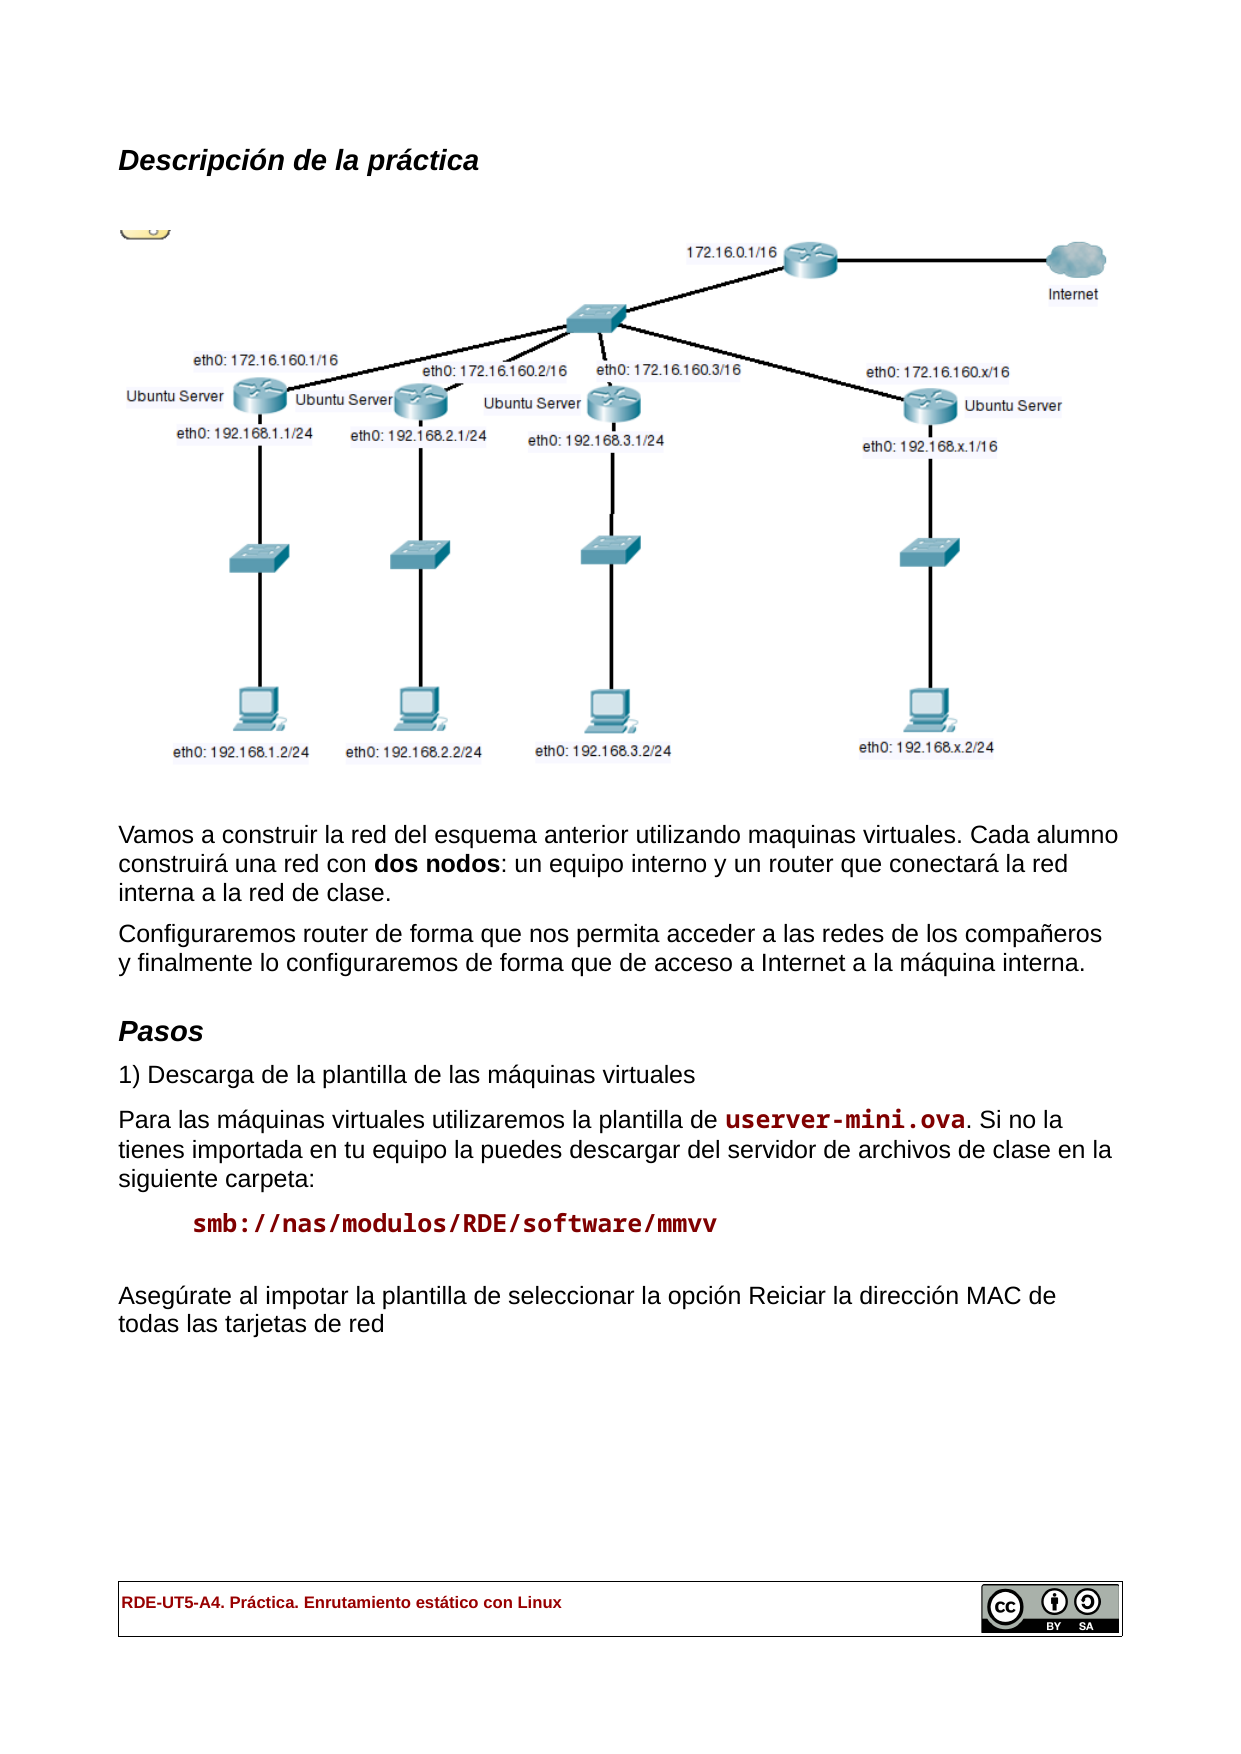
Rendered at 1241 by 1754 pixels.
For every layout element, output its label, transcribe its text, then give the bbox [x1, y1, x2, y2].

text Configuraremos router de forma que nos permita acceder a las redes de los compañeros y finalmente lo configuraremos de forma que de acceso a Internet a la máquina interna. [118, 919, 1122, 977]
picture [118, 230, 1123, 779]
text Para las máquinas virtuales utilizaremos la plantilla de userver-mini.ova. Si no la tienes importada en tu equipo la puedes descargar del servidor de archivos de clase en la siguiente carpeta: [118, 1101, 1122, 1193]
text Asegúrate al impotar la plantilla de seleccionar la opción Reiciar la dirección MAC de todas las tarjetas de red [118, 1281, 1122, 1338]
text smb://nas/modulos/RDE/software/mmvv [192, 1205, 1122, 1239]
text Vamos a construir la red del esquema anterior utilizando maquinas virtuales. Cada alumno construirá una red con dos nodos: un equipo interno y un router que conectará la red interna a la red de clase. [118, 820, 1122, 907]
subtitle Descripción de la práctica [118, 143, 1122, 177]
subtitle Pasos [118, 1014, 1122, 1048]
text 1) Descarga de la plantilla de las máquinas virtuales [118, 1060, 1122, 1089]
picture [981, 1584, 1119, 1633]
